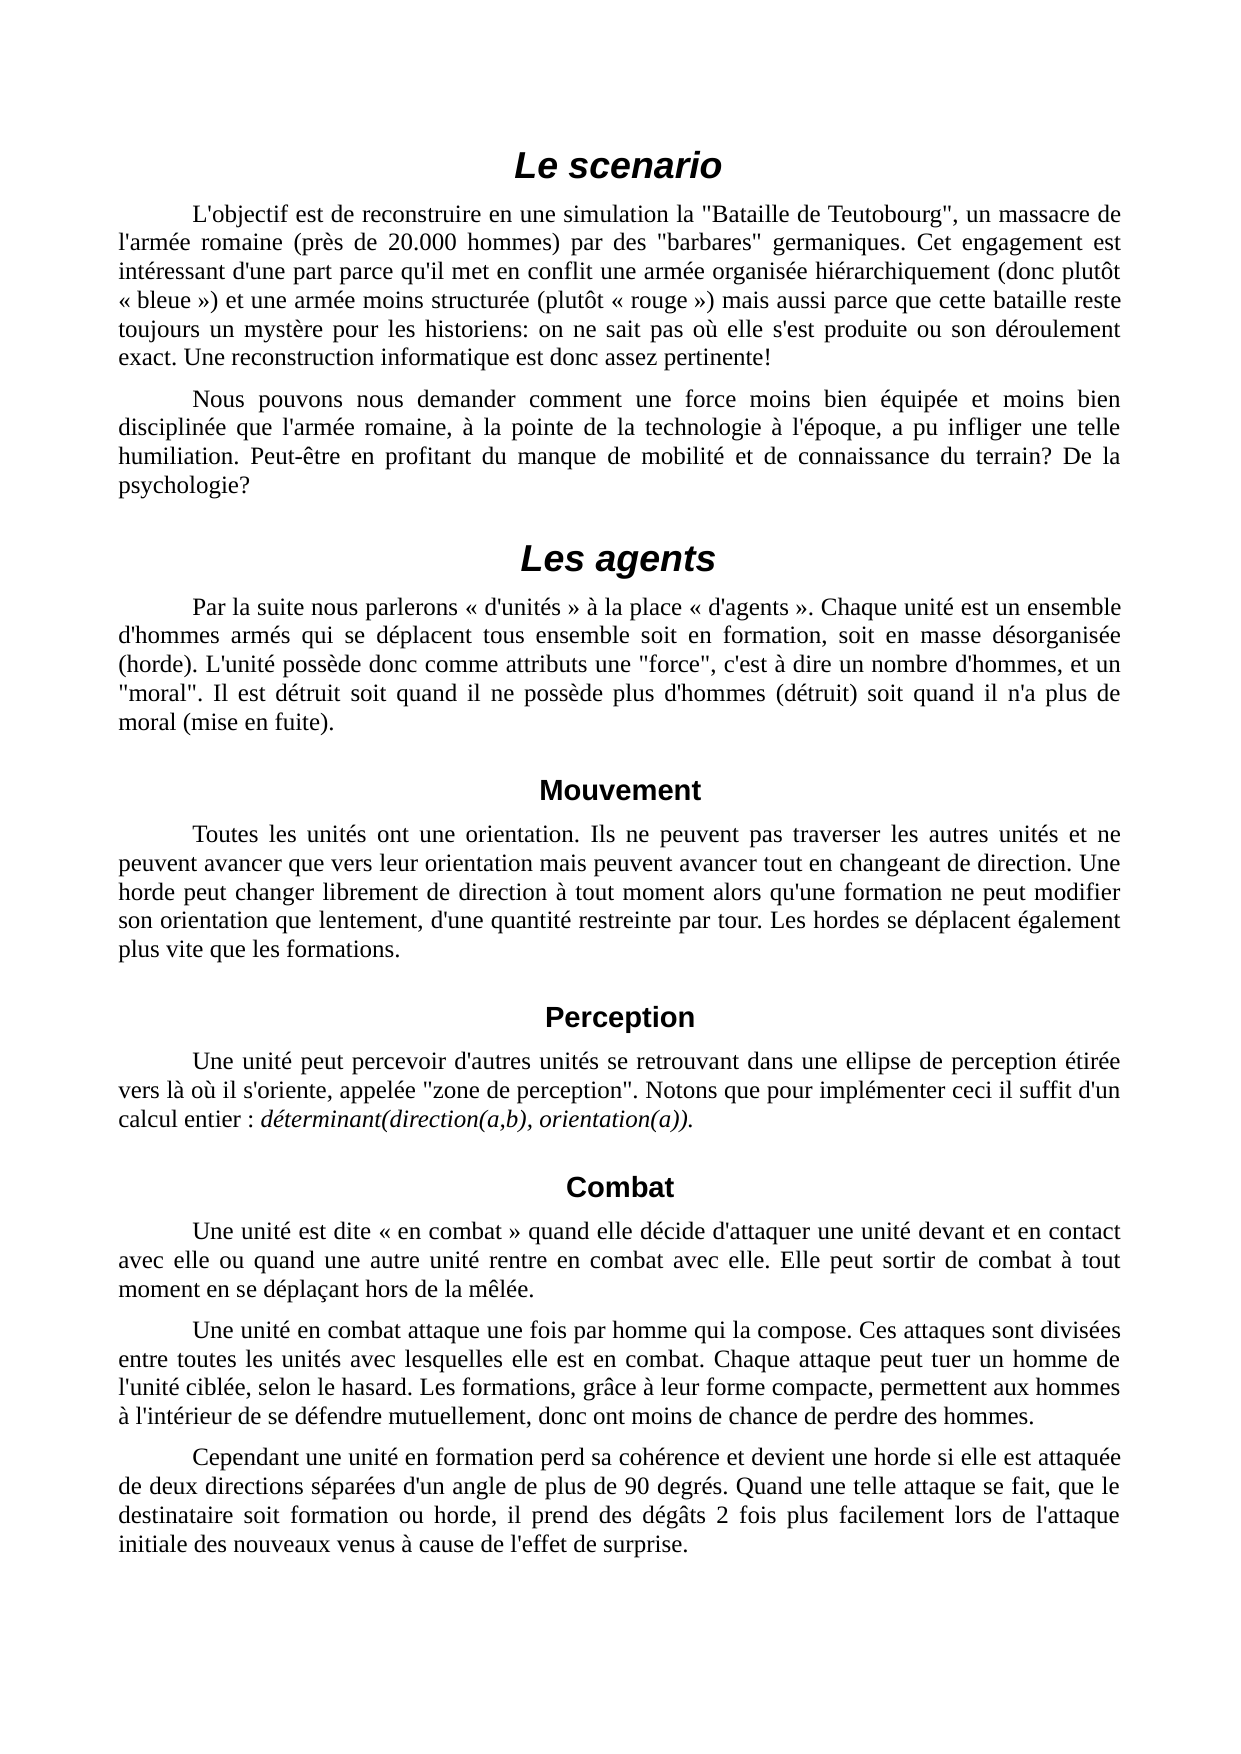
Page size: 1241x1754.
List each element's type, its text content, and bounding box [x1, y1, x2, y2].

text Nous pouvons nous demander comment une force moins bien équipée et moins bien disciplinée que l'armée romaine, à la pointe de la technologie à l'époque, a pu infliger une telle humiliation. Peut-être en profitant du manque de mobilité et de connaissance du terrain? De la psychologie? [118, 384, 1122, 499]
subtitle Le scenario [118, 143, 1122, 186]
subtitle Mouvement [118, 773, 1122, 807]
subtitle Perception [118, 1000, 1122, 1034]
text Toutes les unités ont une orientation. Ils ne peuvent pas traverser les autres unités et ne peuvent avancer que vers leur orientation mais peuvent avancer tout en changeant de direction. Une horde peut changer librement de direction à tout moment alors qu'une formation ne peut modifier son orientation que lentement, d'une quantité restreinte par tour. Les hordes se déplacent également plus vite que les formations. [118, 819, 1122, 963]
text Une unité est dite « en combat » quand elle décide d'attaquer une unité devant et en contact avec elle ou quand une autre unité rentre en combat avec elle. Elle peut sortir de combat à tout moment en se déplaçant hors de la mêlée. [118, 1216, 1122, 1302]
subtitle Les agents [118, 536, 1122, 579]
subtitle Combat [118, 1170, 1122, 1204]
text Par la suite nous parlerons « d'unités » à la place « d'agents ». Chaque unité est un ensemble d'hommes armés qui se déplacent tous ensemble soit en formation, soit en masse désorganisée (horde). L'unité possède donc comme attributs une "force", c'est à dire un nombre d'hommes, et un "moral". Il est détruit soit quand il ne possède plus d'hommes (détruit) soit quand il n'a plus de moral (mise en fuite). [118, 592, 1122, 736]
text L'objectif est de reconstruire en une simulation la "Bataille de Teutobourg", un massacre de l'armée romaine (près de 20.000 hommes) par des "barbares" germaniques. Cet engagement est intéressant d'une part parce qu'il met en conflit une armée organisée hiérarchiquement (donc plutôt « bleue ») et une armée moins structurée (plutôt « rouge ») mais aussi parce que cette bataille reste toujours un mystère pour les historiens: on ne sait pas où elle s'est produite ou son déroulement exact. Une reconstruction informatique est donc assez pertinente! [118, 199, 1122, 371]
text Une unité peut percevoir d'autres unités se retrouvant dans une ellipse de perception étirée vers là où il s'oriente, appelée "zone de perception". Notons que pour implémenter ceci il suffit d'un calcul entier : déterminant(direction(a,b), orientation(a)). [118, 1046, 1122, 1133]
text Cependant une unité en formation perd sa cohérence et devient une horde si elle est attaquée de deux directions séparées d'un angle de plus de 90 degrés. Quand une telle attaque se fait, que le destinataire soit formation ou horde, il prend des dégâts 2 fois plus facilement lors de l'attaque initiale des nouveaux venus à cause de l'effet de surprise. [118, 1442, 1122, 1557]
text Une unité en combat attaque une fois par homme qui la compose. Ces attaques sont divisées entre toutes les unités avec lesquelles elle est en combat. Chaque attaque peut tuer un homme de l'unité ciblée, selon le hasard. Les formations, grâce à leur forme compacte, permettent aux hommes à l'intérieur de se défendre mutuellement, donc ont moins de chance de perdre des hommes. [118, 1315, 1122, 1430]
